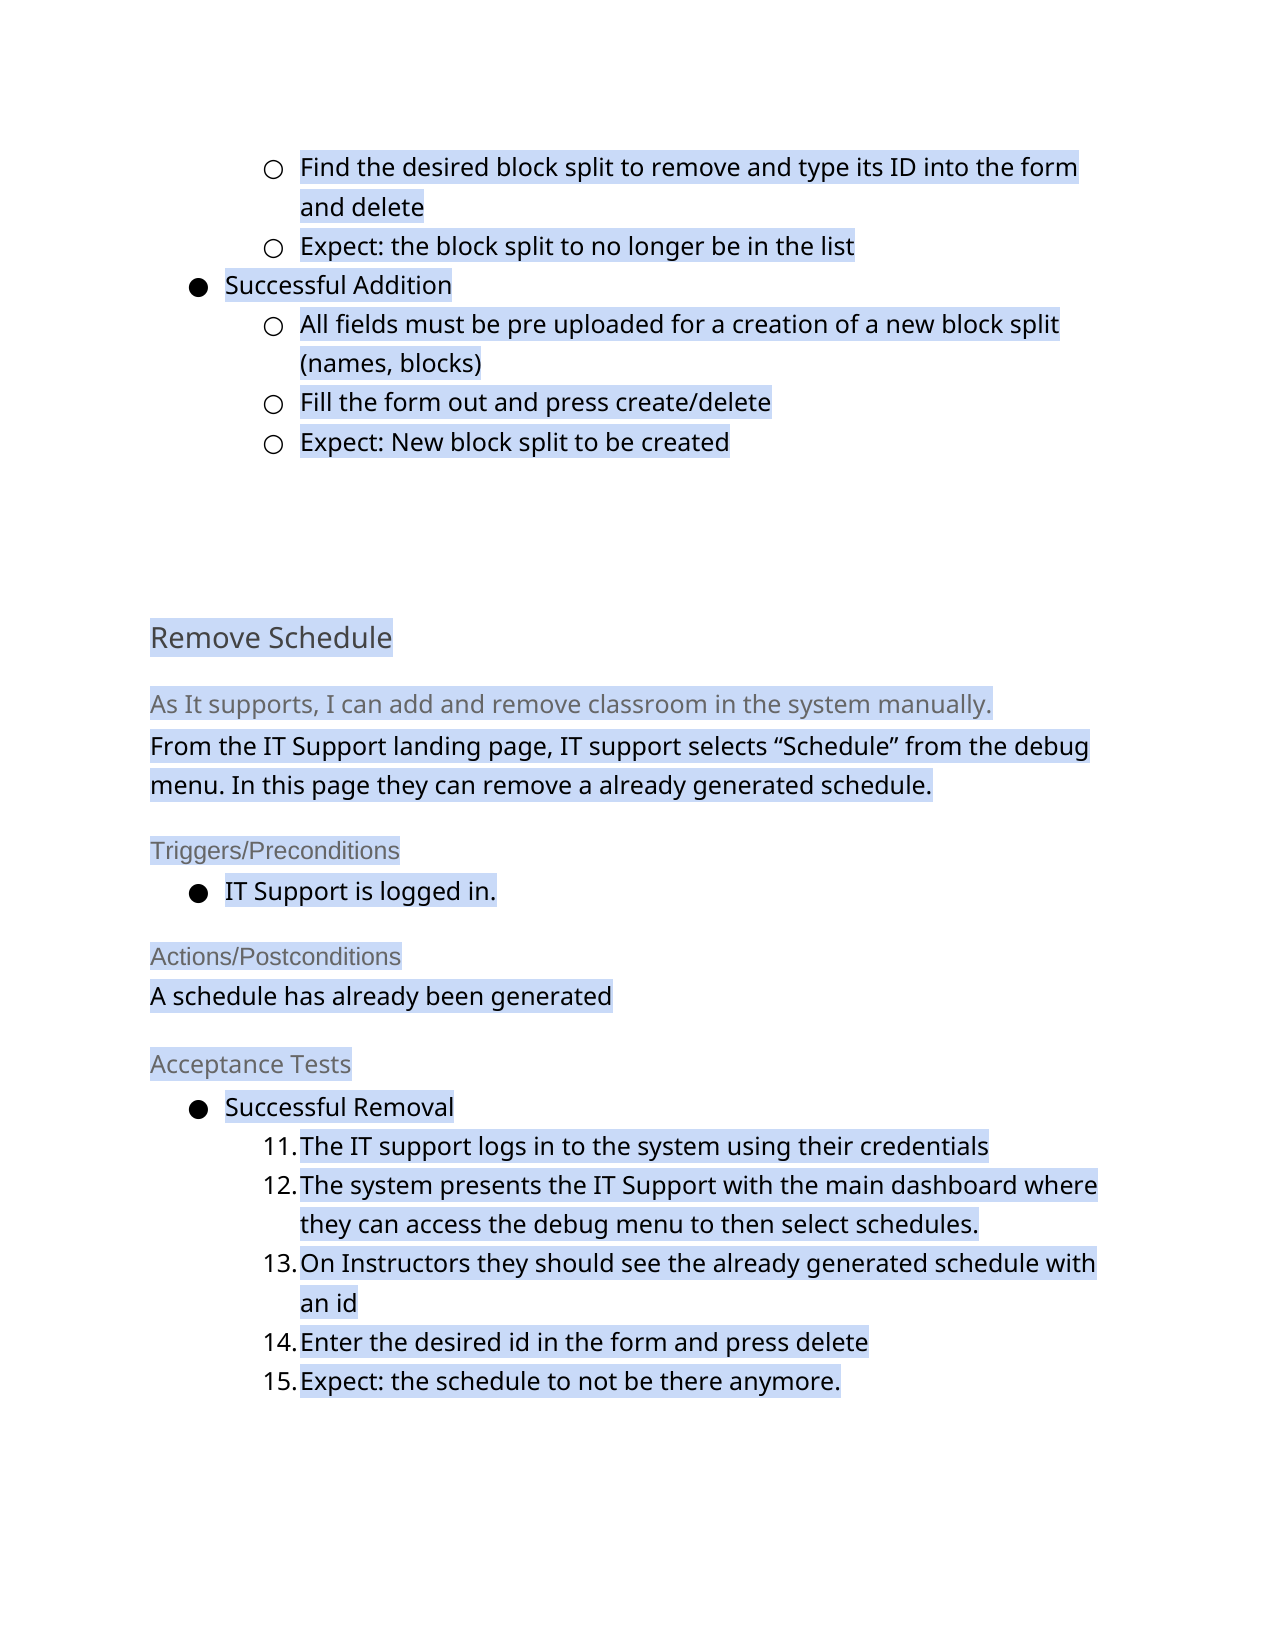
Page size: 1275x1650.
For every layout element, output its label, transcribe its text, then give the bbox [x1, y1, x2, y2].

list The IT support logs in to the system using their credentials [262, 1129, 1125, 1163]
list All fields must be pre uploaded for a creation of a new block split (names, blocks) [262, 307, 1125, 380]
list Successful Addition [187, 267, 1125, 302]
list Expect: the schedule to not be there anymore. [262, 1364, 1125, 1398]
list Fill the form out and press create/delete [262, 385, 1125, 419]
list Find the desired block split to remove and type its ID into the form and delete [262, 150, 1125, 223]
list Successful Removal [187, 1089, 1125, 1123]
list The system presents the IT Support with the main dashboard where they can access the debug menu to then select schedules. [262, 1168, 1125, 1241]
subtitle Actions/Postconditions [150, 942, 1125, 970]
subtitle Acceptance Tests [150, 1047, 1125, 1081]
subtitle Triggers/Preconditions [150, 836, 1125, 865]
list Enter the desired id in the form and press delete [262, 1324, 1125, 1358]
subtitle As It supports, I can add and remove classroom in the system manually. [150, 686, 1125, 720]
list Expect: the block split to no longer be in the list [262, 228, 1125, 262]
list Expect: New block split to be created [262, 424, 1125, 458]
text From the IT Support landing page, IT support selects “Schedule” from the debug menu. In this page they can remove a already generated schedule. [150, 729, 1125, 802]
list IT Support is logged in. [187, 873, 1125, 907]
list On Instructors they should see the already generated schedule with an id [262, 1246, 1125, 1319]
subtitle Remove Schedule [150, 617, 1125, 657]
text A schedule has already been generated [150, 979, 1125, 1013]
